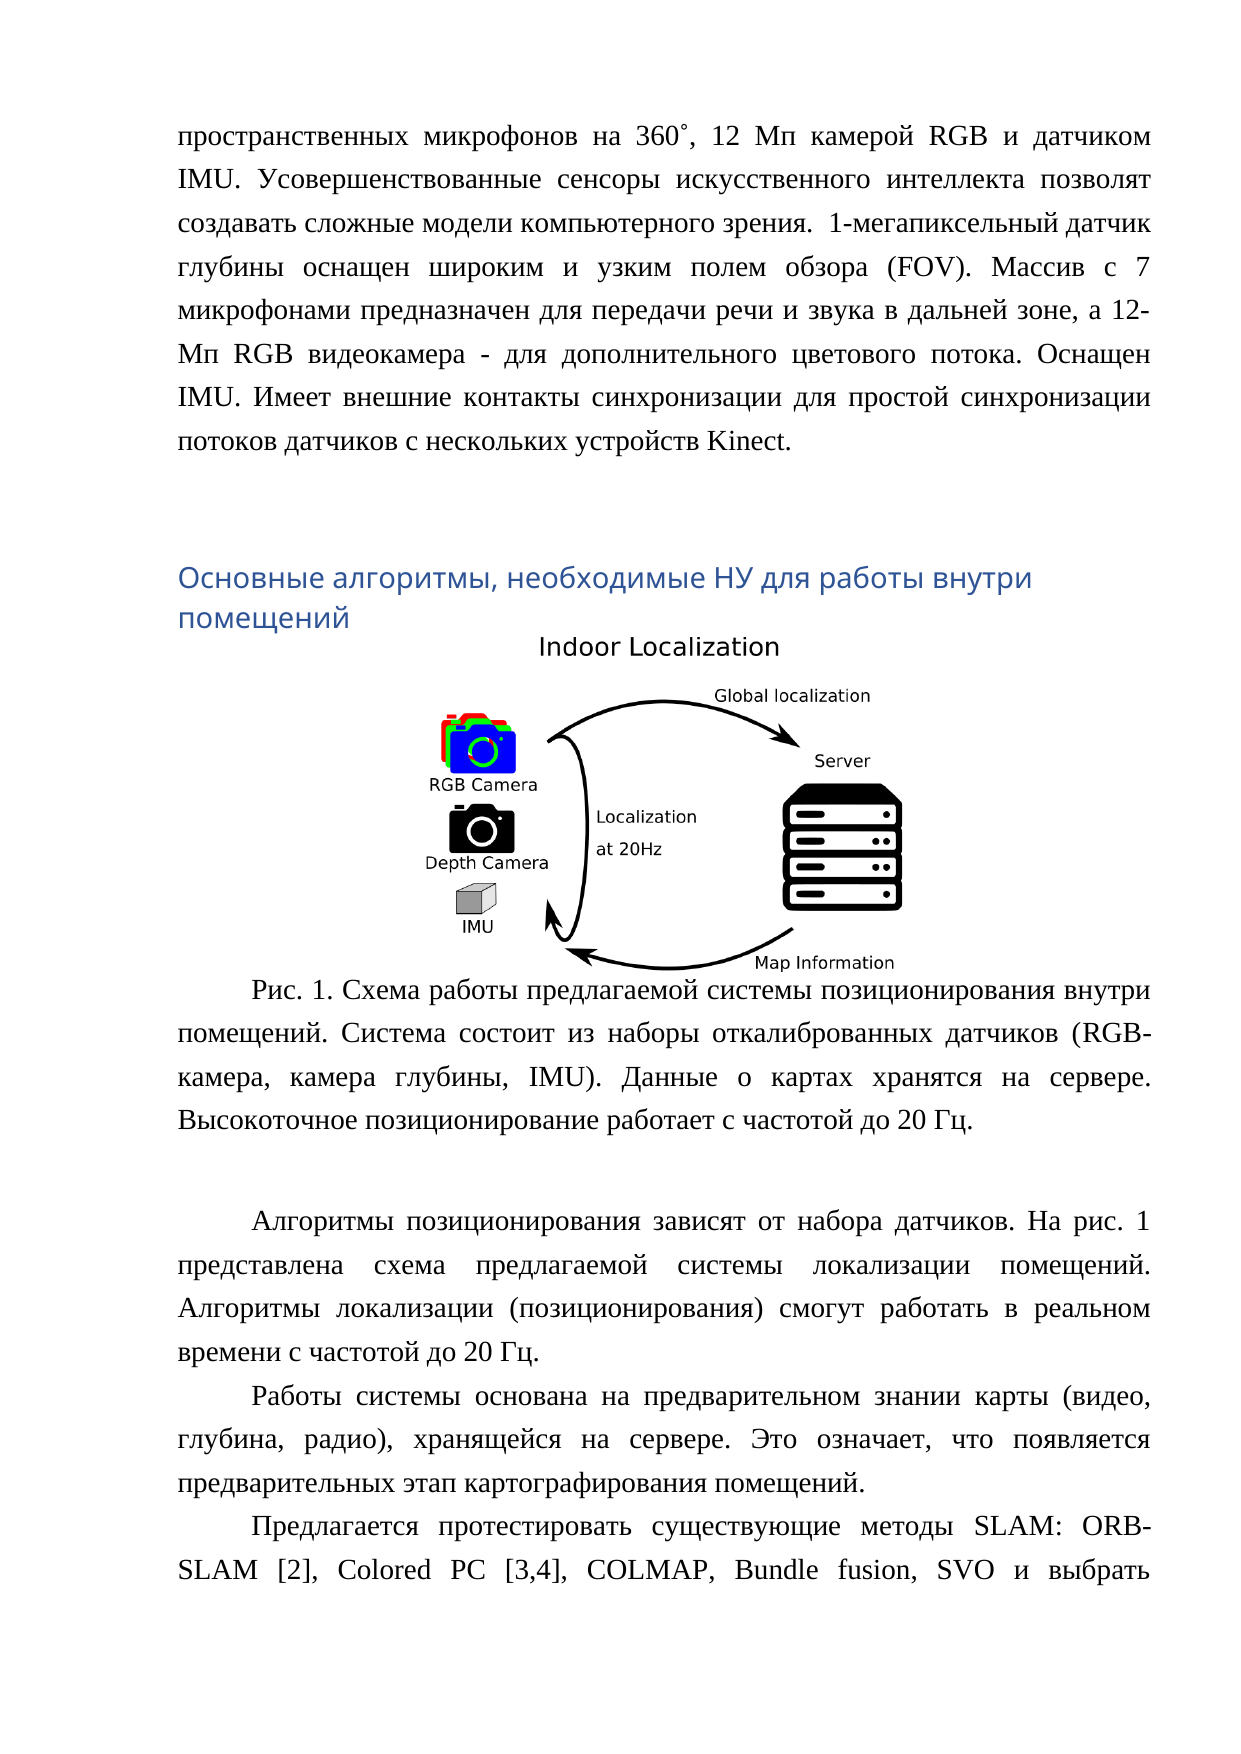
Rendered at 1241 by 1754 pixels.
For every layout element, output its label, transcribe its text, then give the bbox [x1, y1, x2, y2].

picture [426, 637, 903, 972]
text Предлагается протестировать существующие методы SLAM: ORB-SLAM [2], Colored PC [3,4], COLMAP, Bundle fusion, SVO и выбрать [177, 1508, 1152, 1585]
text Рис. 1. Схема работы предлагаемой системы позиционирования внутри помещений. Система состоит из наборы откалиброванных датчиков (RGB-камера, камера глубины, IMU). Данные о картах хранятся на сервере. Высокоточное позиционирование работает с частотой до 20 Гц. [177, 972, 1152, 1136]
text пространственных микрофонов на 360˚, 12 Мп камерой RGB и датчиком IMU. Усовершенствованные сенсоры искусственного интеллекта позволят создавать сложные модели компьютерного зрения. 1-мегапиксельный датчик глубины оснащен широким и узким полем обзора (FOV). Массив с 7 микрофонами предназначен для передачи речи и звука в дальней зоне, а 12-Мп RGB видеокамера - для дополнительного цветового потока. Оснащен IMU. Имеет внешние контакты синхронизации для простой синхронизации потоков датчиков с нескольких устройств Kinect. [177, 118, 1152, 456]
text Работы системы основана на предварительном знании карты (видео, глубина, радио), хранящейся на сервере. Это означает, что появляется предварительных этап картографирования помещений. [177, 1378, 1152, 1498]
text Алгоритмы позиционирования зависят от набора датчиков. На рис. 1 представлена ​​схема предлагаемой системы локализации помещений. Алгоритмы локализации (позиционирования) смогут работать в реальном времени с частотой до 20 Гц. [177, 1203, 1152, 1368]
subtitle Основные алгоритмы, необходимые НУ для работы внутри помещений [177, 558, 1152, 637]
